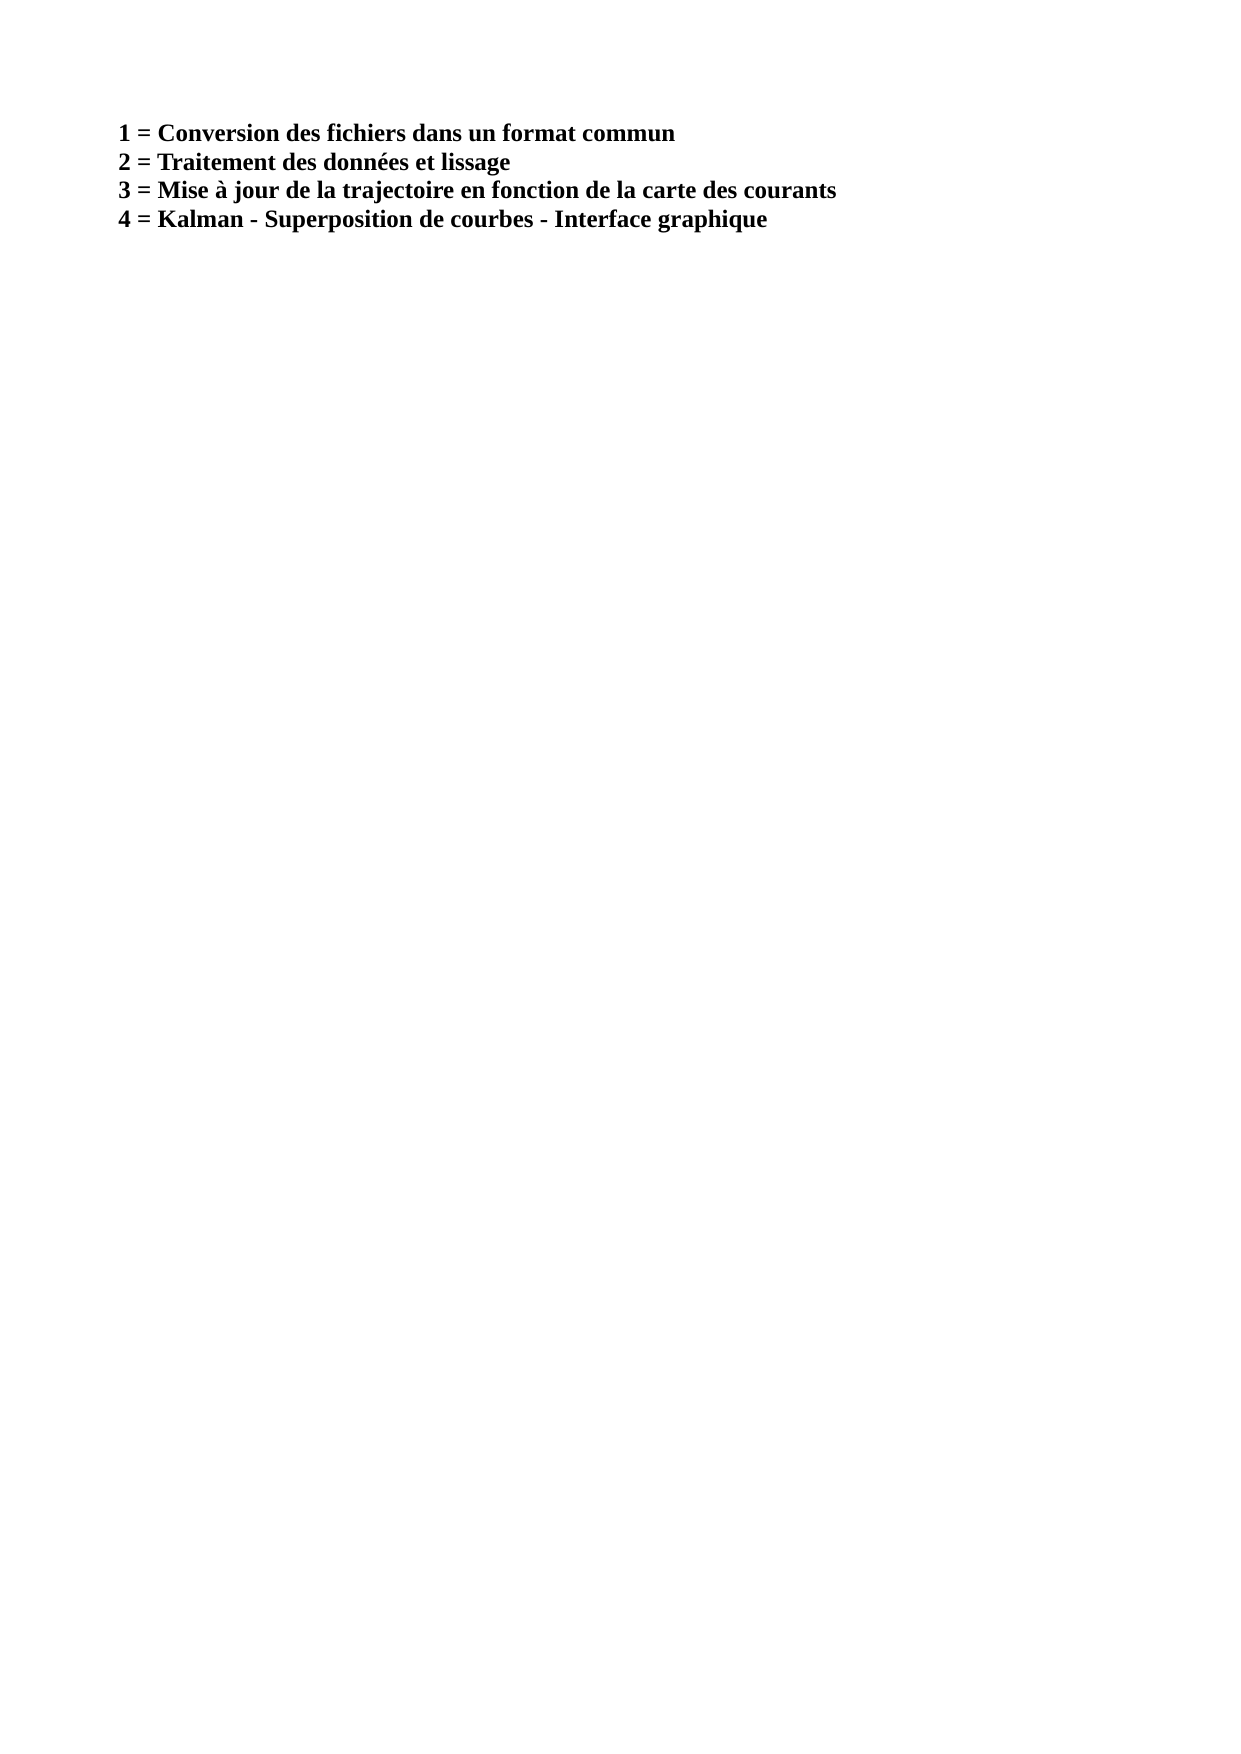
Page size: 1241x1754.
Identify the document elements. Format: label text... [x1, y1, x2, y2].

text 4 = Kalman - Superposition de courbes - Interface graphique [118, 204, 1122, 233]
text 3 = Mise à jour de la trajectoire en fonction de la carte des courants [118, 176, 1122, 204]
text 2 = Traitement des données et lissage [118, 147, 1122, 176]
text 1 = Conversion des fichiers dans un format commun [118, 118, 1122, 147]
